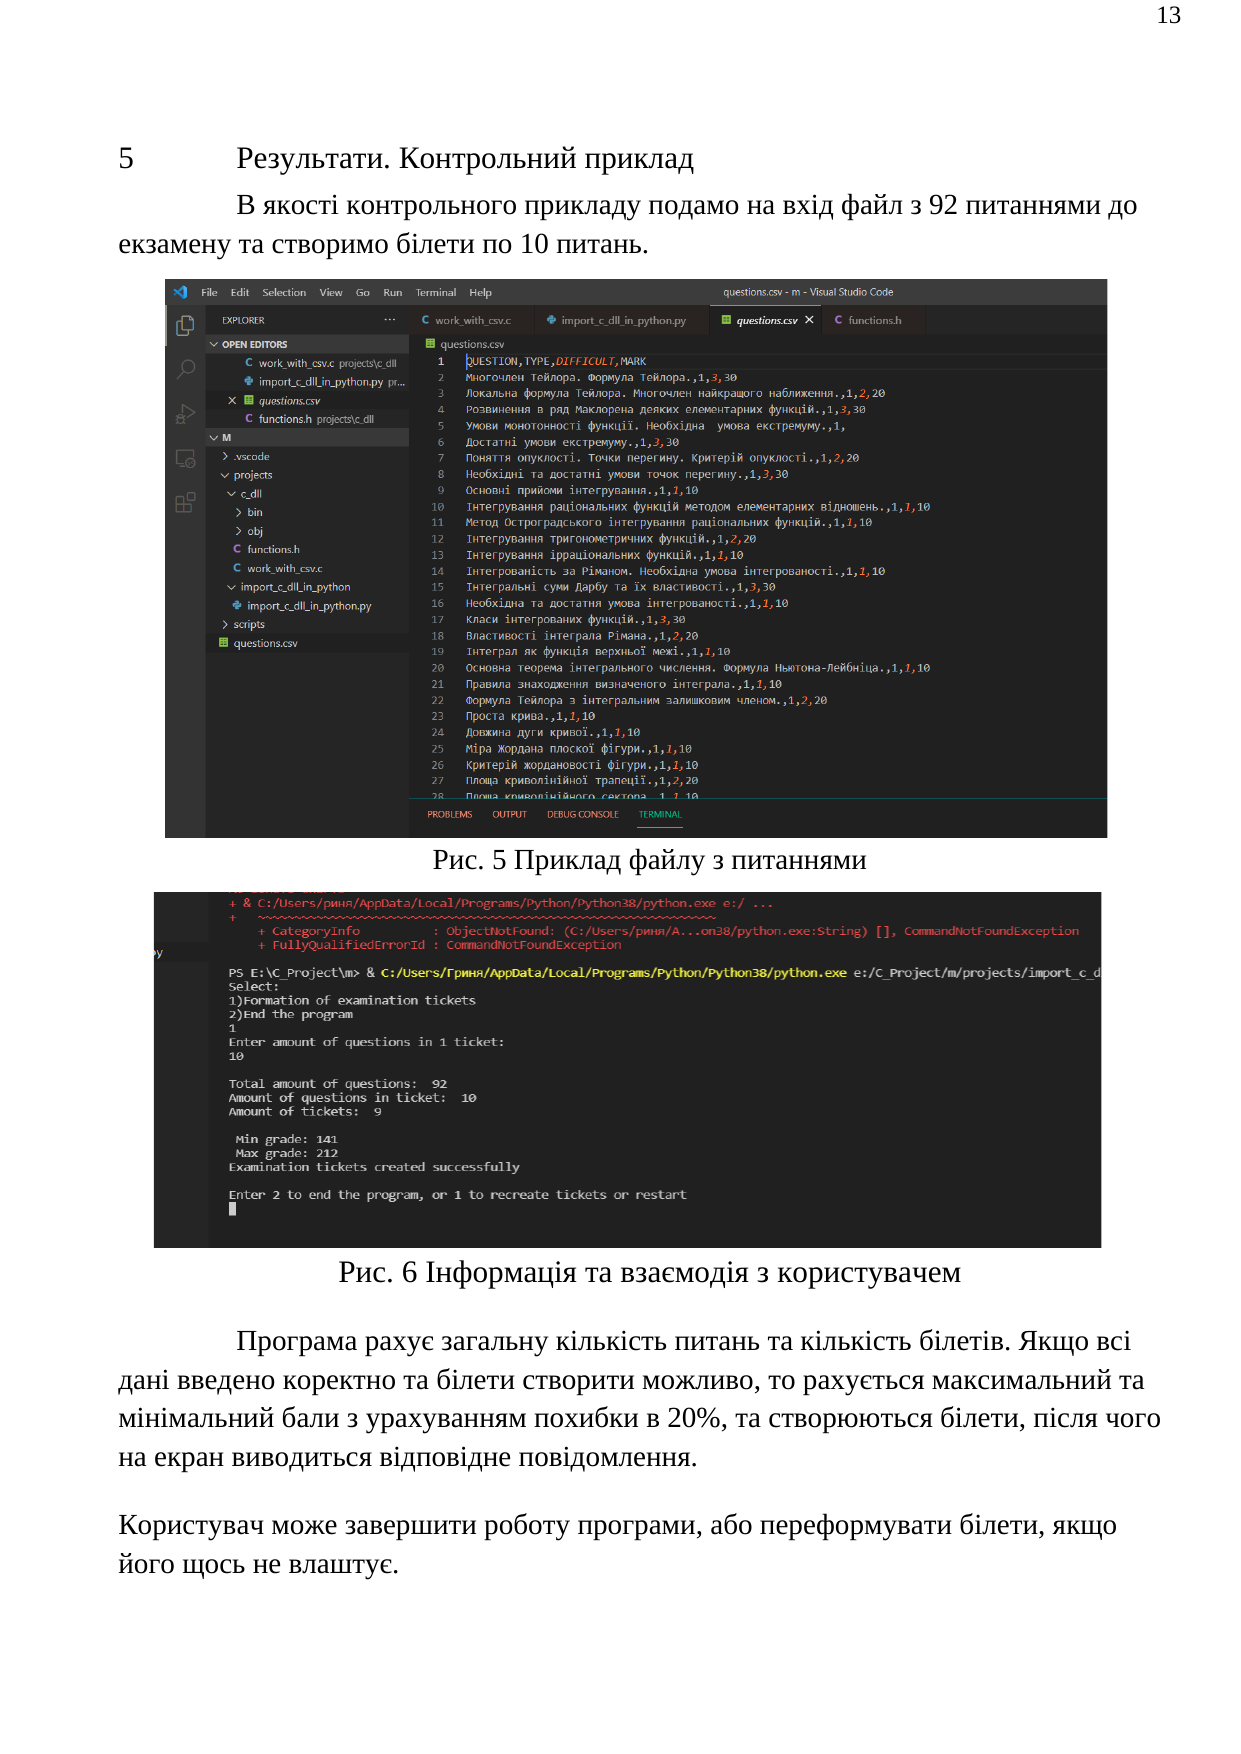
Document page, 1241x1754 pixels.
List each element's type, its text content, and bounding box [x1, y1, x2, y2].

picture [153, 892, 1102, 1248]
subtitle Результати. Контрольний приклад [118, 139, 1181, 175]
text Користувач може завершити роботу програми, або переформувати білети, якщо його щось не влаштує. [118, 1507, 1181, 1579]
text В якості контрольного прикладу подамо на вхід файл з 92 питаннями до екзамену та створимо білети по 10 питань. [118, 187, 1181, 259]
text Програма рахує загальну кількість питань та кількість білетів. Якщо всі дані введено коректно та білети створити можливо, то рахується максимальний та мінімальний бали з урахуванням похибки в 20%, та створюються білети, після чого на екран виводиться відповідне повідомлення. [118, 1323, 1181, 1473]
text Рис. 5 Приклад файлу з питаннями [118, 294, 1181, 876]
text Рис. 6 Інформація та взаємодія з користувачем [118, 910, 1181, 1289]
